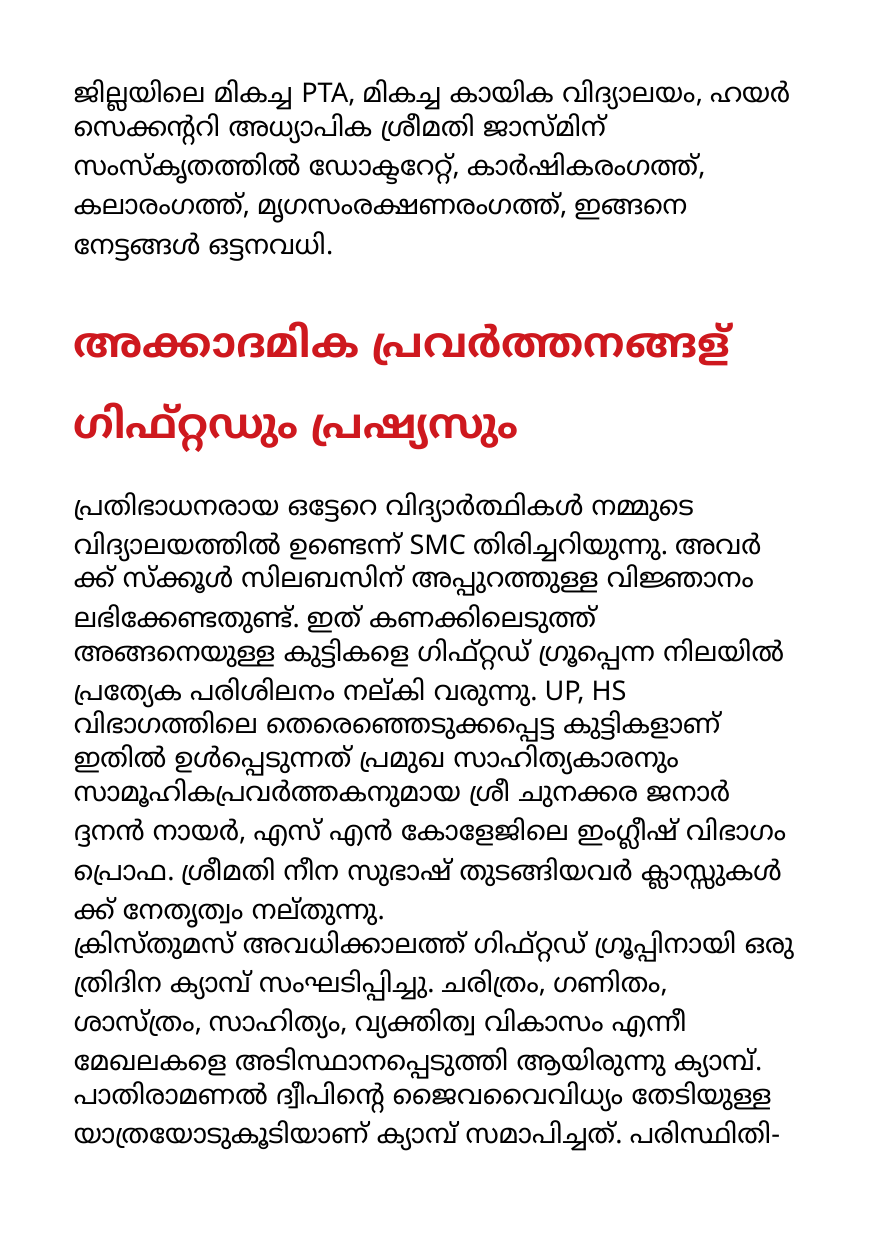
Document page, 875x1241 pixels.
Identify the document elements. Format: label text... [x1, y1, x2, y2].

text ജില്ലയിലെ മികച്ച PTA, മികച്ച കായിക വിദ്യാലയം, ഹയര്‍ സെക്കന്ററി അധ്യാപിക ശ്രീമതി ജാസ്മിന് സംസ്കൃതത്തില്‍ ഡോക്ടറേറ്റ്, കാര്‍ഷികരംഗത്ത്, കലാരംഗത്ത്, മൃഗസംരക്ഷണരംഗത്ത്, ഇങ്ങനെ നേട്ടങ്ങള്‍ ഒട്ടനവധി. [73, 73, 801, 264]
text അക്കാദമിക പ്രവര്‍ത്തനങ്ങള്‍ [73, 322, 801, 374]
text ക്രിസ്തുമസ് അവധിക്കാലത്ത് ഗിഫ്റ്റഡ് ഗ്രൂപ്പിനായി ഒരു ത്രിദിന ക്യാമ്പ് സംഘടിപ്പിച്ചു. ചരിത്രം, ഗണിതം, ശാസ്ത്രം, സാഹിത്യം, വ്യക്തിത്വ വികാസം എന്നീ മേഖലകളെ അടിസ്ഥാനപ്പെടുത്തി ആയിരുന്നു ക്യാമ്പ്. പാതിരാമണല്‍ ദ്വീപിന്റെ ജൈവവൈവിധ്യം തേടിയുള്ള യാത്രയോടുകൂടിയാണ് ക്യാമ്പ് സമാപിച്ചത്. പരിസ്ഥിതി- [73, 929, 801, 1154]
text പ്രതിഭാധനരായ ഒട്ടേറെ വിദ്യാര്‍ത്ഥികള്‍ നമ്മുടെ വിദ്യാലയത്തില്‍ ഉണ്ടെന്ന് SMC തിരിച്ചറിയുന്നു. അവര്‍ക്ക് സ്ക്കൂള്‍ സിലബസിന് അപ്പുറത്തുള്ള വിജ്ഞാനം ലഭിക്കേണ്ടതുണ്ട്. ഇത് കണക്കിലെടുത്ത് അങ്ങനെയുള്ള കുട്ടികളെ ഗിഫ്റ്റഡ് ഗ്രൂപ്പെന്ന നിലയില്‍ പ്രത്യേക പരിശിലനം നല്കി വരുന്നു. UP, HS വിഭാഗത്തിലെ തെരെഞ്ഞെടുക്കപ്പെട്ട കുട്ടികളാണ് ഇതില്‍ ഉള്‍പ്പെടുന്നത് പ്രമുഖ സാഹിത്യകാരനും സാമൂഹികപ്രവര്‍ത്തകനുമായ ശ്രീ ചുനക്കര ജനാര്‍ദ്ദനന്‍ നായര്‍, എസ് എന്‍ കോളേജിലെ ഇംഗ്ലീഷ് വിഭാഗം പ്രൊഫ. ശ്രീമതി നീന സുഭാഷ് തുടങ്ങിയവര്‍ ക്ലാസ്സുകള്‍ക്ക് നേതൃത്വം നല്തുന്നു. [73, 491, 801, 929]
text ഗിഫ്റ്റഡും പ്രഷ്യസും [73, 403, 801, 454]
